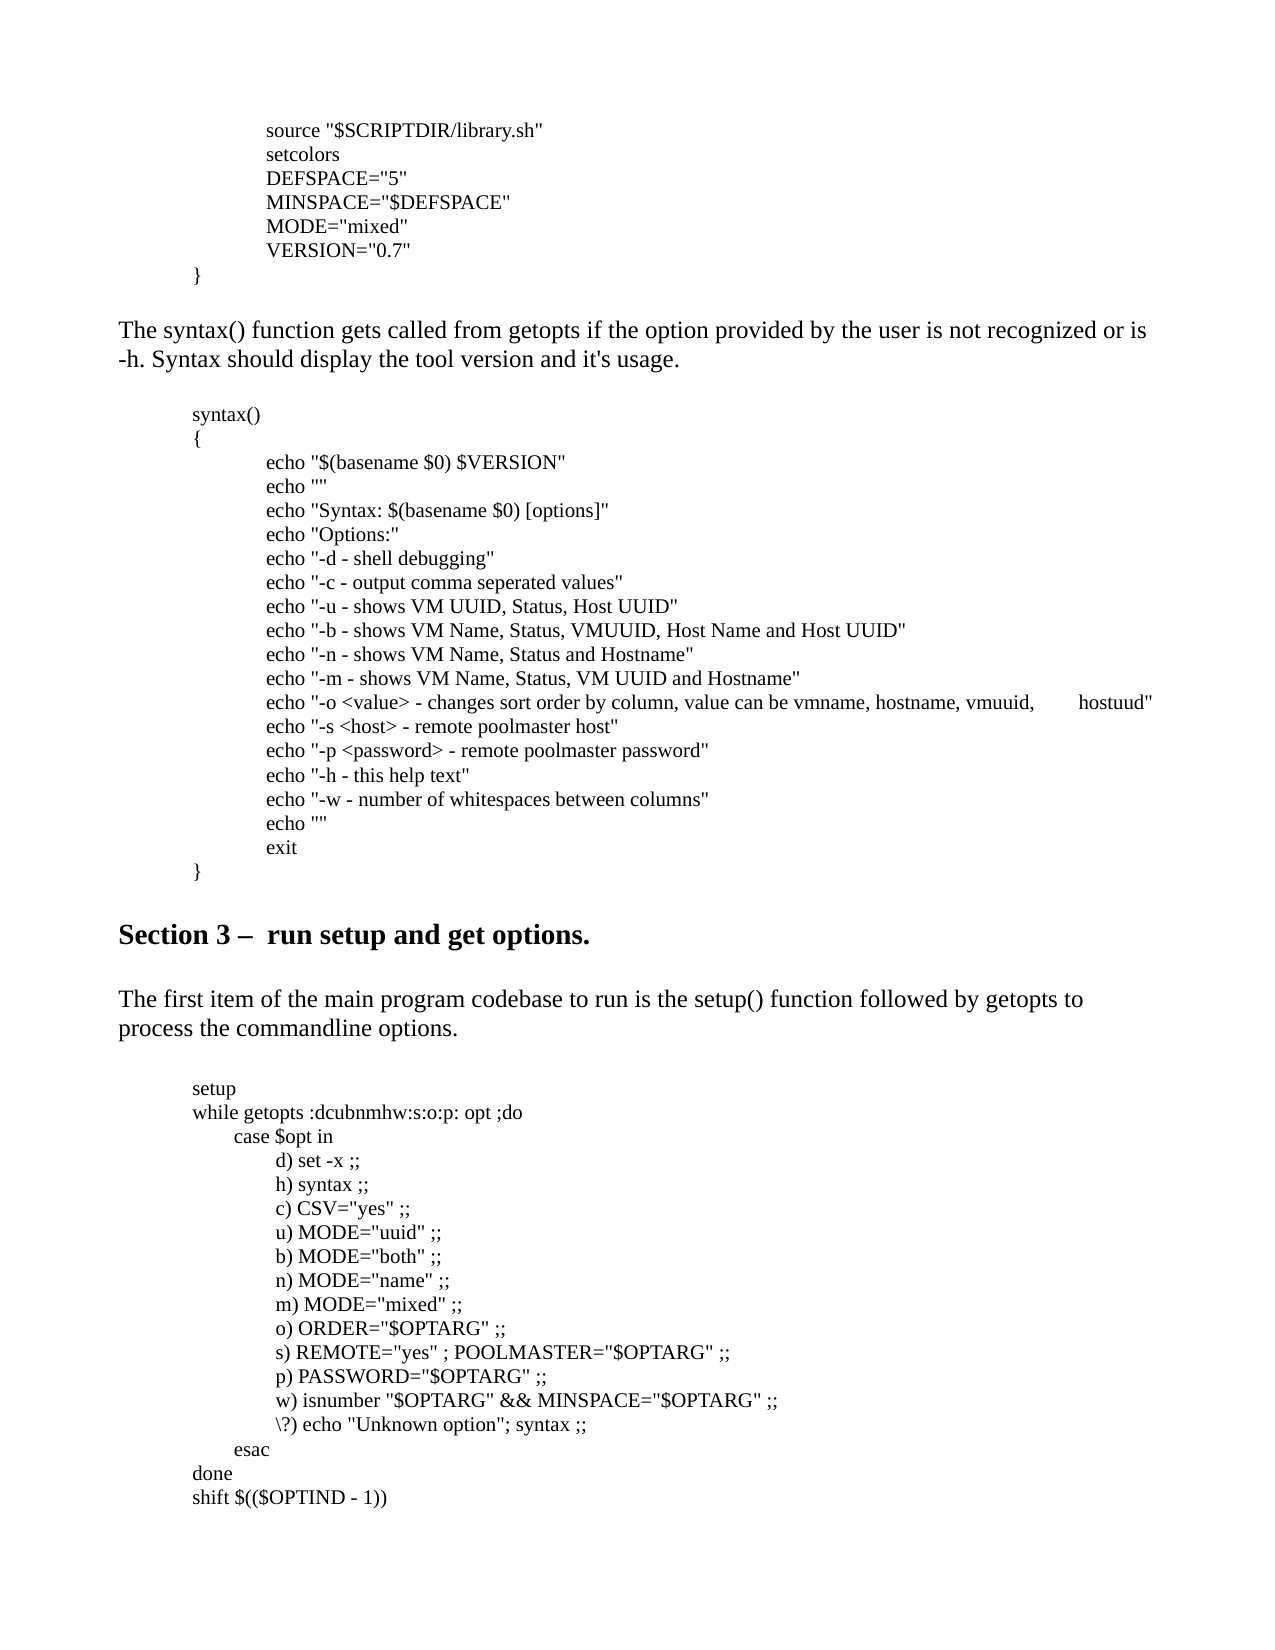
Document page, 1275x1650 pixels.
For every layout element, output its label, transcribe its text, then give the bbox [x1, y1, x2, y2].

text p) PASSWORD="$OPTARG" ;; [192, 1364, 1157, 1388]
text shift $(($OPTIND - 1)) [192, 1484, 1157, 1509]
text } [192, 859, 1157, 883]
text DEFSPACE="5" [192, 166, 1157, 190]
text while getopts :dcubnmhw:s:o:p: opt ;do [192, 1099, 1157, 1124]
text echo "$(basename $0) $VERSION" [192, 450, 1157, 474]
text MINSPACE="$DEFSPACE" [192, 190, 1157, 214]
text echo "-h - this help text" [192, 762, 1157, 787]
text MODE="mixed" [192, 214, 1157, 238]
text b) MODE="both" ;; [192, 1244, 1157, 1268]
text syntax() [192, 402, 1157, 426]
text echo "-n - shows VM Name, Status and Hostname" [192, 642, 1157, 666]
text d) set -x ;; [192, 1148, 1157, 1172]
text { [192, 426, 1157, 450]
text echo "Options:" [192, 522, 1157, 546]
text exit [192, 835, 1157, 859]
text } [192, 262, 1157, 287]
text setup [192, 1076, 1157, 1099]
text echo "" [192, 474, 1157, 498]
text case $opt in [192, 1124, 1157, 1148]
text m) MODE="mixed" ;; [192, 1292, 1157, 1316]
text echo "Syntax: $(basename $0) [options]" [192, 498, 1157, 522]
text o) ORDER="$OPTARG" ;; [192, 1316, 1157, 1340]
text echo "-p <password> - remote poolmaster password" [192, 738, 1157, 762]
text w) isnumber "$OPTARG" && MINSPACE="$OPTARG" ;; [192, 1388, 1157, 1412]
text echo "-b - shows VM Name, Status, VMUUID, Host Name and Host UUID" [192, 618, 1157, 642]
text u) MODE="uuid" ;; [192, 1220, 1157, 1244]
text c) CSV="yes" ;; [192, 1196, 1157, 1220]
text h) syntax ;; [192, 1172, 1157, 1196]
text echo "-o <value> - changes sort order by column, value can be vmname, hostname, vmuuid, hostuud" [192, 690, 1157, 714]
text VERSION="0.7" [192, 238, 1157, 262]
text The first item of the main program codebase to run is the setup() function followed by getopts to process the commandline options. [118, 984, 1157, 1041]
text echo "-w - number of whitespaces between columns" [192, 787, 1157, 811]
text n) MODE="name" ;; [192, 1268, 1157, 1292]
text echo "-d - shell debugging" [192, 546, 1157, 570]
text The syntax() function gets called from getopts if the option provided by the user is not recognized or is -h. Syntax should display the tool version and it's usage. [118, 315, 1157, 373]
text \?) echo "Unknown option"; syntax ;; [192, 1412, 1157, 1436]
text esac [192, 1436, 1157, 1461]
text echo "-u - shows VM UUID, Status, Host UUID" [192, 594, 1157, 618]
text source "$SCRIPTDIR/library.sh" [192, 118, 1157, 142]
text echo "-m - shows VM Name, Status, VM UUID and Hostname" [192, 666, 1157, 690]
text echo "" [192, 811, 1157, 835]
text done [192, 1461, 1157, 1484]
text s) REMOTE="yes" ; POOLMASTER="$OPTARG" ;; [192, 1340, 1157, 1364]
text echo "-c - output comma seperated values" [192, 570, 1157, 594]
text Section 3 – run setup and get options. [118, 917, 1157, 950]
text setcolors [192, 142, 1157, 166]
text echo "-s <host> - remote poolmaster host" [192, 714, 1157, 738]
